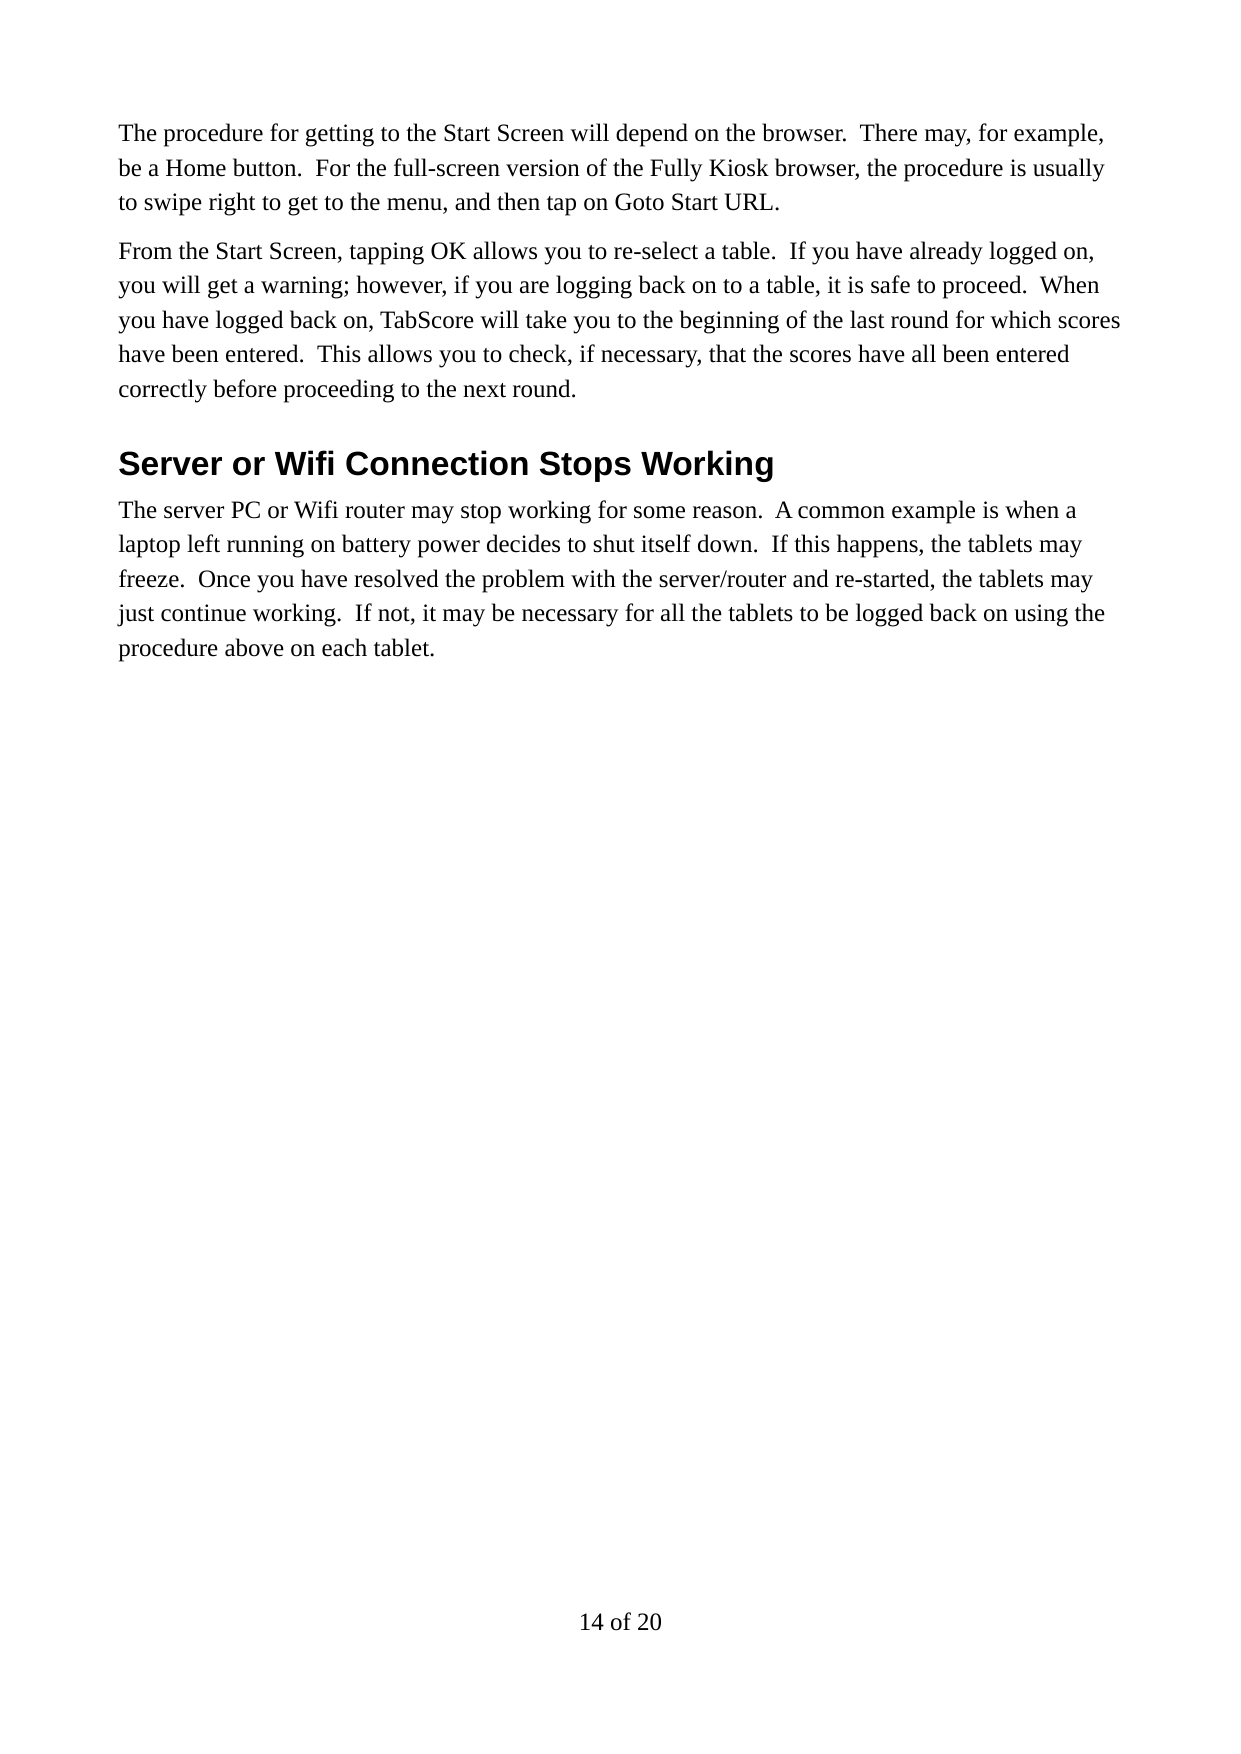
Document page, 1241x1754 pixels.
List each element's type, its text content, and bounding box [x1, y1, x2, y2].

text The server PC or Wifi router may stop working for some reason. A common example is when a laptop left running on battery power decides to shut itself down. If this happens, the tablets may freeze. Once you have resolved the problem with the server/router and re-started, the tablets may just continue working. If not, it may be necessary for all the tablets to be logged back on using the procedure above on each tablet. [118, 495, 1122, 662]
text The procedure for getting to the Start Screen will depend on the browser. There may, for example, be a Home button. For the full-screen version of the Fully Kiosk browser, the procedure is usually to swipe right to get to the menu, and then tap on Goto Start URL. [118, 118, 1122, 216]
text From the Start Screen, tapping OK allows you to re-select a table. If you have already logged on, you will get a warning; however, if you are logging back on to a table, it is safe to proceed. When you have logged back on, TabScore will take you to the beginning of the last round for which scores have been entered. This allows you to check, if necessary, that the scores have all been entered correctly before proceeding to the next round. [118, 236, 1122, 403]
subtitle Server or Wifi Connection Stops Working [118, 444, 1122, 483]
